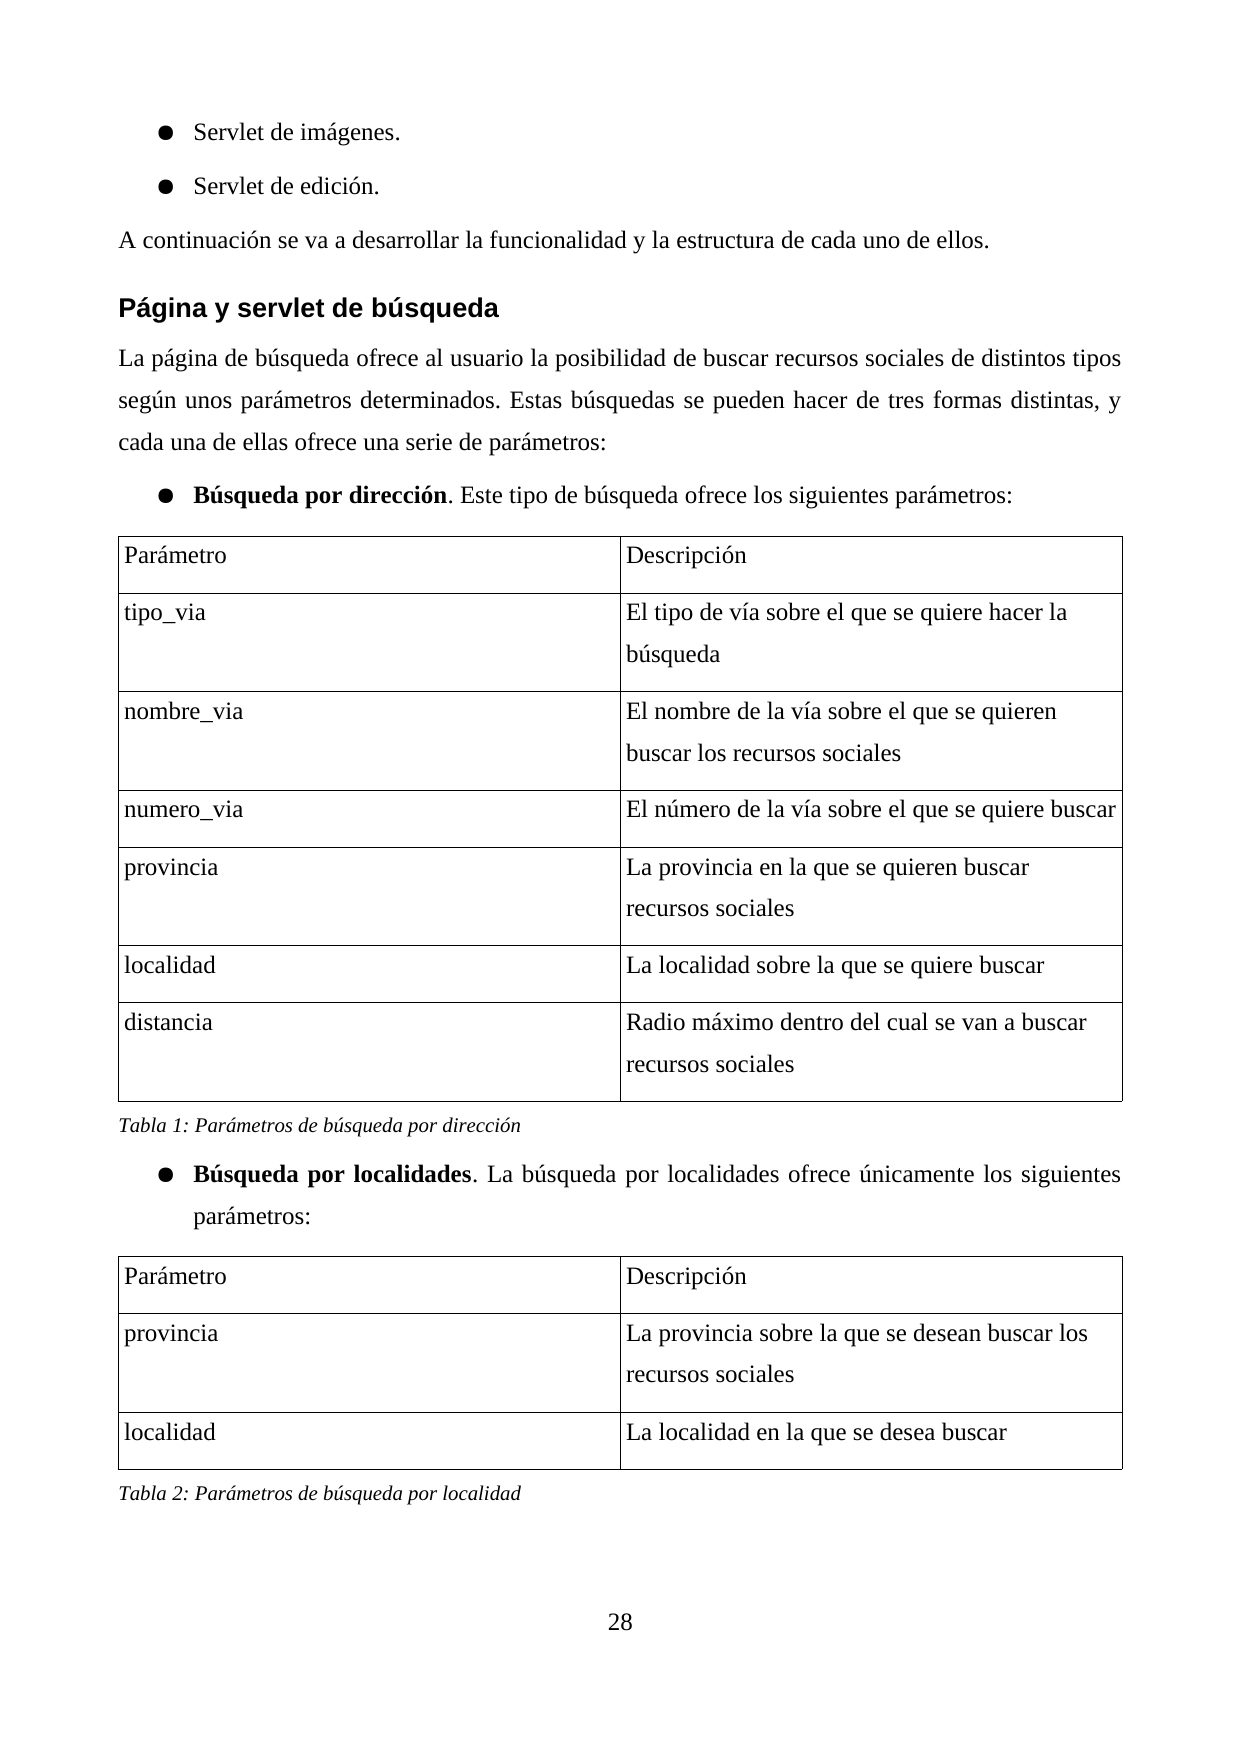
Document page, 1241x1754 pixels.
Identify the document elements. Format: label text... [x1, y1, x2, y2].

table_cell El tipo de vía sobre el que se quiere hacer la búsqueda [621, 594, 1122, 691]
text Tabla 2: Parámetros de búsqueda por localidad [118, 1481, 1122, 1504]
table_cell La provincia sobre la que se desean buscar los recursos sociales [621, 1314, 1122, 1412]
text Tabla 1: Parámetros de búsqueda por dirección [118, 1113, 1122, 1137]
subtitle A continuación se va a desarrollar la funcionalidad y la estructura de cada uno de ellos. [118, 226, 1122, 254]
table_cell La provincia en la que se quieren buscar recursos sociales [621, 848, 1122, 945]
subtitle Página y servlet de búsqueda [118, 293, 1122, 323]
table_cell El número de la vía sobre el que se quiere buscar [621, 791, 1122, 847]
table_cell localidad [119, 946, 620, 1002]
subtitle Búsqueda por localidades. La búsqueda por localidades ofrece únicamente los siguientes parámetros: [156, 1161, 1122, 1230]
table_cell La localidad en la que se desea buscar [621, 1413, 1122, 1469]
table_cell nombre_via [119, 692, 620, 790]
table_cell El nombre de la vía sobre el que se quieren buscar los recursos sociales [621, 692, 1122, 790]
subtitle La página de búsqueda ofrece al usuario la posibilidad de buscar recursos sociales de distintos tipos según unos parámetros determinados. Estas búsquedas se pueden hacer de tres formas distintas, y cada una de ellas ofrece una serie de parámetros: [118, 344, 1122, 455]
table_cell numero_via [119, 791, 620, 847]
table_header Descripción [621, 1257, 1122, 1313]
table_cell La localidad sobre la que se quiere buscar [621, 946, 1122, 1002]
table_header Parámetro [119, 537, 620, 593]
table_cell Radio máximo dentro del cual se van a buscar recursos sociales [621, 1003, 1122, 1101]
table_header Descripción [621, 537, 1122, 593]
table_cell tipo_via [119, 594, 620, 691]
table_cell distancia [119, 1003, 620, 1101]
table_header Parámetro [119, 1257, 620, 1313]
subtitle Servlet de edición. [156, 172, 1122, 200]
table_cell provincia [119, 1314, 620, 1412]
table_cell localidad [119, 1413, 620, 1469]
subtitle Servlet de imágenes. [156, 118, 1122, 146]
table_cell provincia [119, 848, 620, 945]
subtitle Búsqueda por dirección. Este tipo de búsqueda ofrece los siguientes parámetros: [156, 482, 1122, 509]
